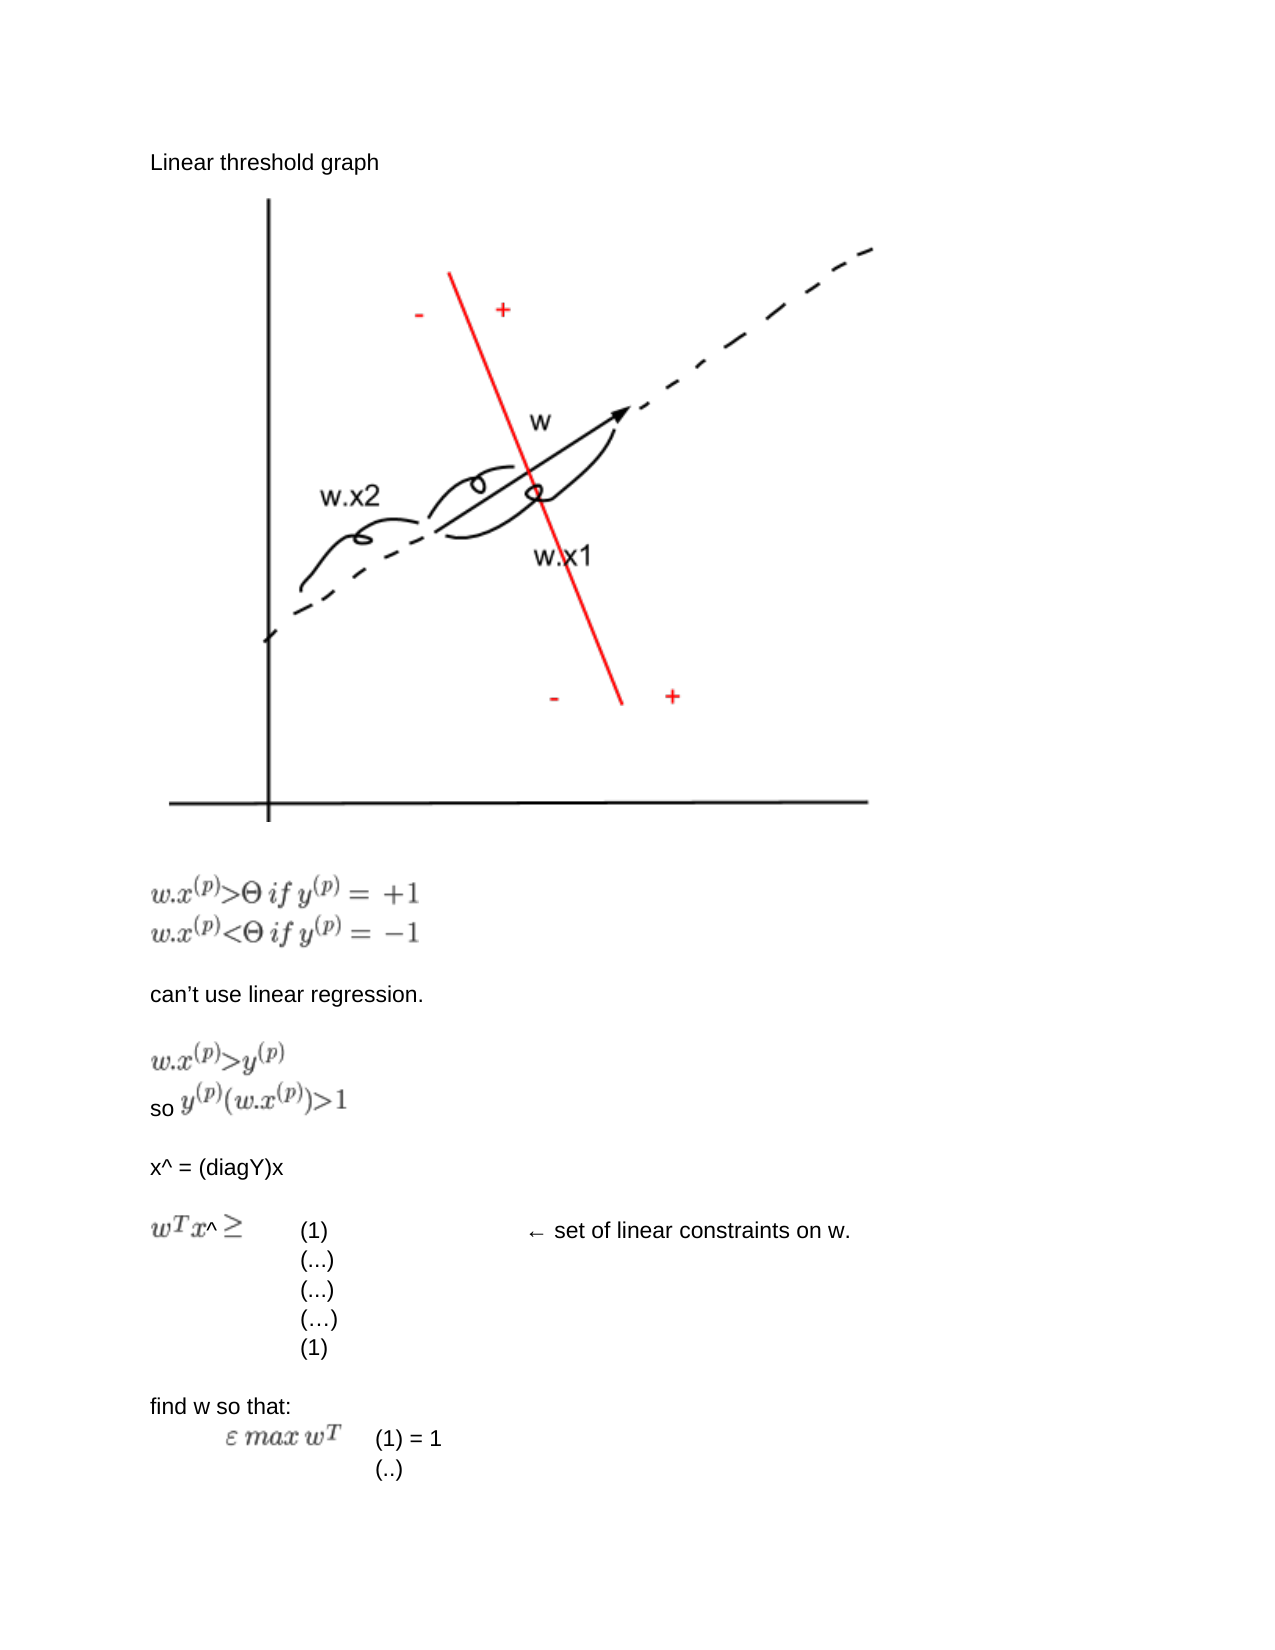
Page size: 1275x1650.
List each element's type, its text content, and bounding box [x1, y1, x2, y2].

text ^ (1) ← set of linear constraints on w. [150, 1213, 1125, 1243]
picture [150, 1041, 285, 1077]
text (...) [150, 1276, 1125, 1302]
text (...) [225, 1247, 1125, 1273]
text so [150, 1081, 1125, 1121]
picture [180, 1080, 348, 1117]
text find w so that: [150, 1394, 1125, 1419]
text (..) [150, 1455, 1125, 1481]
text x^ = (diagY)x [150, 1154, 1125, 1180]
text (1) = 1 [150, 1423, 1125, 1452]
picture [150, 913, 419, 949]
picture [223, 1213, 243, 1239]
picture [150, 1215, 207, 1239]
text Linear threshold graph [150, 150, 1125, 176]
picture [168, 198, 874, 822]
text (1) [150, 1335, 1125, 1361]
picture [150, 873, 419, 910]
text can’t use linear regression. [150, 982, 1125, 1008]
text (…) [150, 1306, 1125, 1331]
picture [225, 1423, 343, 1447]
